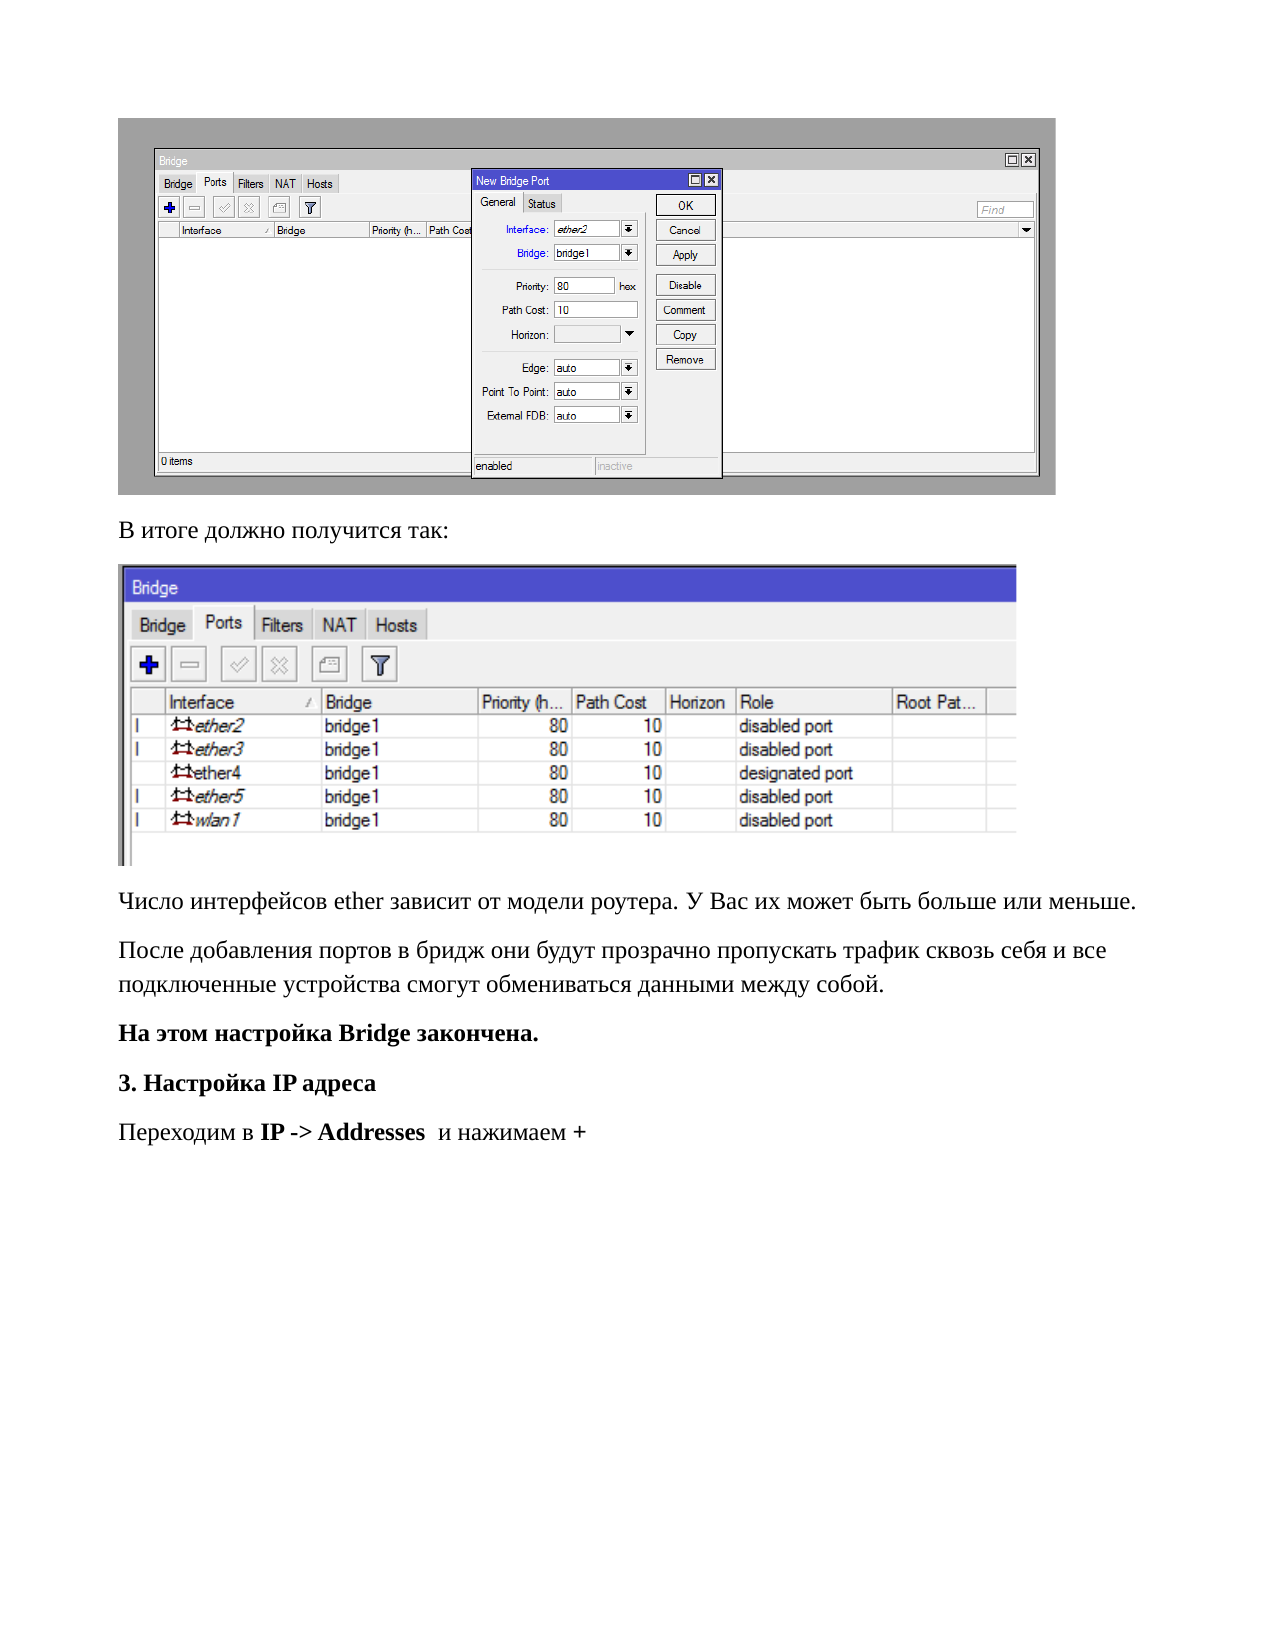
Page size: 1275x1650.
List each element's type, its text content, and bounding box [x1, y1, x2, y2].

text 3. Настройка IP адреса [118, 1068, 1157, 1096]
text В итоге должно получится так: [118, 515, 1157, 544]
text Переходим в IP -> Addresses и нажимаем + [118, 1117, 1157, 1145]
text На этом настройка Bridge закончена. [118, 1018, 1157, 1047]
text Число интерфейсов ether зависит от модели роутера. У Вас их может быть больше или меньше. [118, 886, 1157, 915]
picture [118, 118, 1056, 495]
picture [118, 564, 1017, 866]
text После добавления портов в бридж они будут прозрачно пропускать трафик сквозь себя и все подключенные устройства смогут обмениваться данными между собой. [118, 935, 1157, 998]
